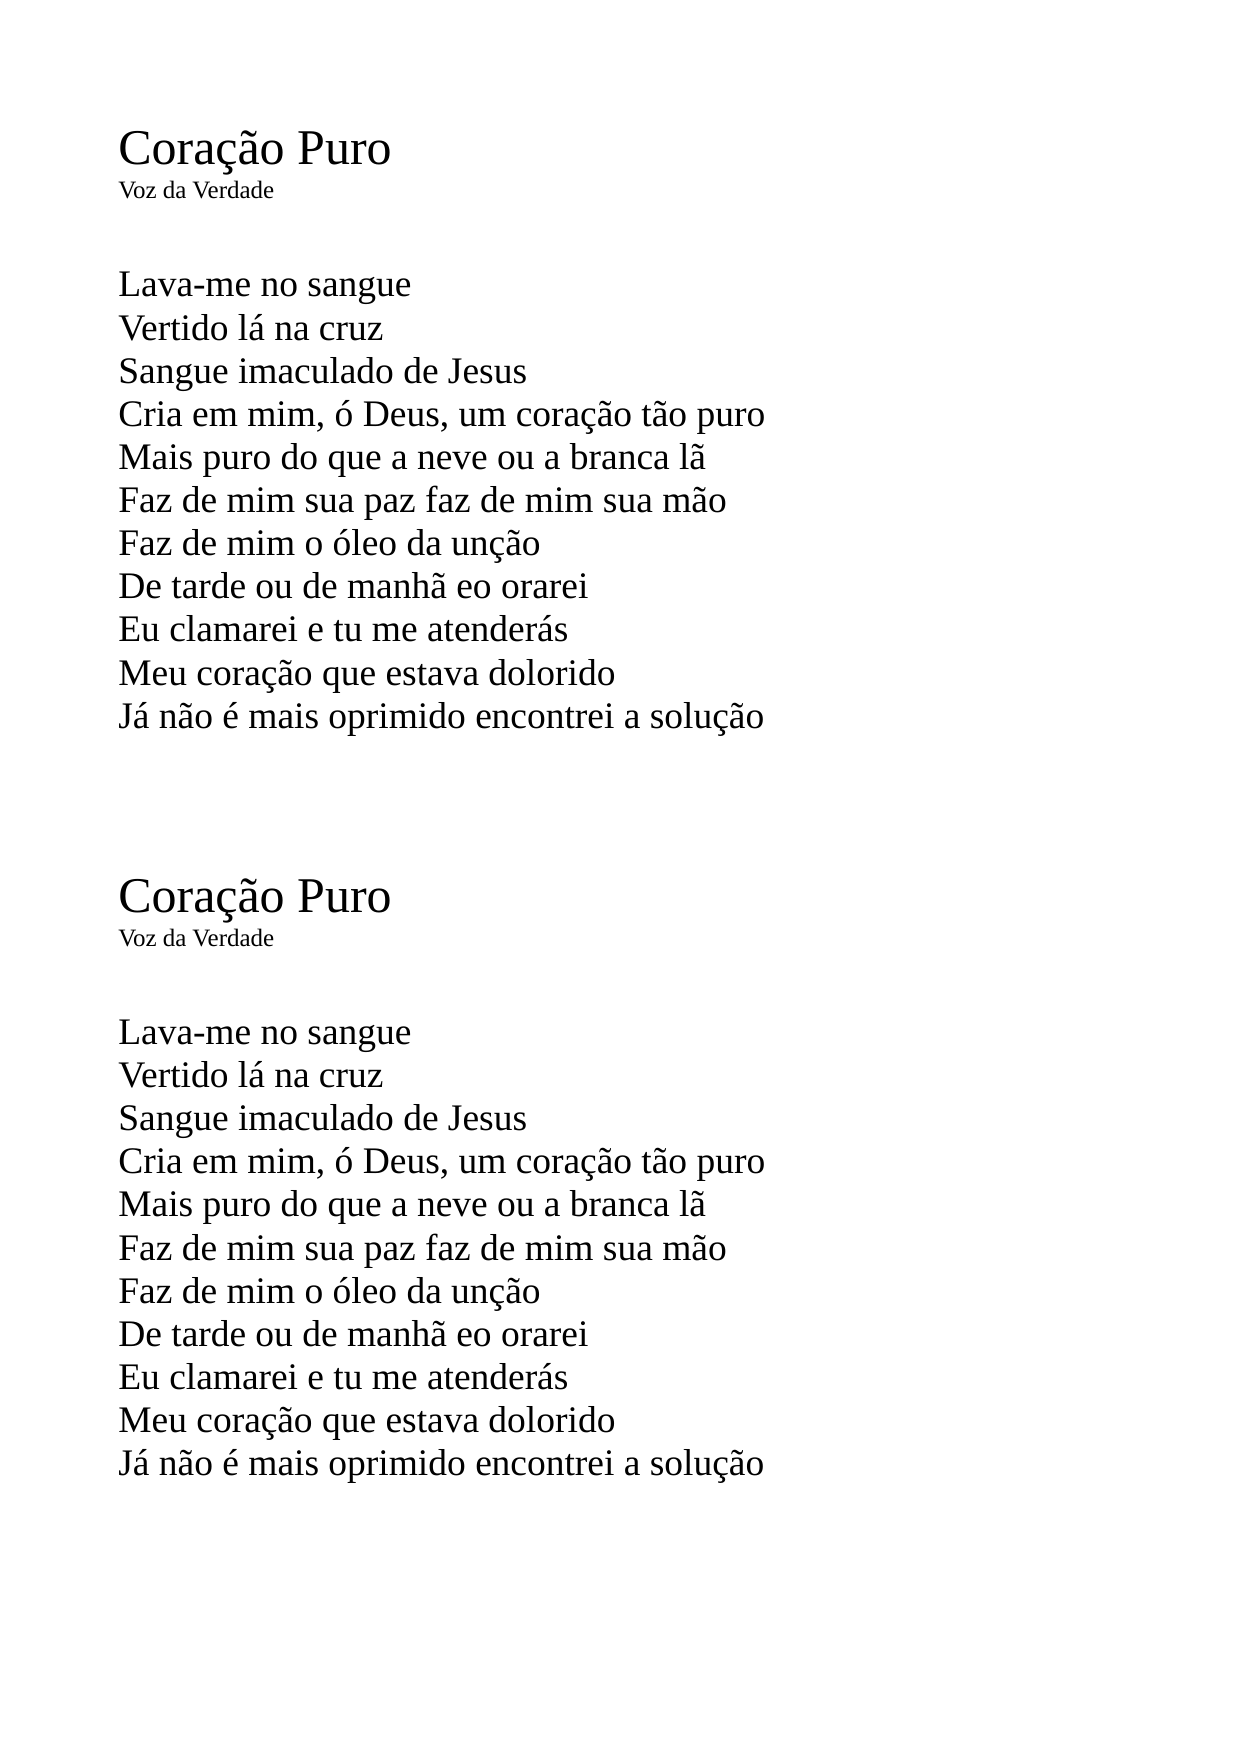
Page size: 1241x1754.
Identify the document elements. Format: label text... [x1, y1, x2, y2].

text Faz de mim o óleo da unção [118, 521, 1122, 564]
text Vertido lá na cruz [118, 305, 1122, 348]
text Coração Puro [118, 866, 1122, 923]
text Cria em mim, ó Deus, um coração tão puro [118, 391, 1122, 434]
text De tarde ou de manhã eo orarei [118, 564, 1122, 607]
text Eu clamarei e tu me atenderás [118, 607, 1122, 650]
text Voz da Verdade [118, 176, 1122, 204]
text Meu coração que estava dolorido [118, 1397, 1122, 1441]
text De tarde ou de manhã eo orarei [118, 1311, 1122, 1354]
text Voz da Verdade [118, 923, 1122, 952]
text Eu clamarei e tu me atenderás [118, 1354, 1122, 1397]
text Já não é mais oprimido encontrei a solução [118, 1441, 1122, 1484]
text Já não é mais oprimido encontrei a solução [118, 693, 1122, 736]
text Cria em mim, ó Deus, um coração tão puro [118, 1139, 1122, 1182]
text Vertido lá na cruz [118, 1052, 1122, 1096]
text Coração Puro [118, 118, 1122, 176]
text Faz de mim sua paz faz de mim sua mão [118, 477, 1122, 521]
text Mais puro do que a neve ou a branca lã [118, 434, 1122, 477]
text Lava-me no sangue [118, 262, 1122, 305]
text Faz de mim sua paz faz de mim sua mão [118, 1225, 1122, 1268]
text Meu coração que estava dolorido [118, 650, 1122, 693]
text Faz de mim o óleo da unção [118, 1268, 1122, 1311]
text Lava-me no sangue [118, 1009, 1122, 1052]
text Sangue imaculado de Jesus [118, 1096, 1122, 1139]
text Sangue imaculado de Jesus [118, 348, 1122, 391]
text Mais puro do que a neve ou a branca lã [118, 1182, 1122, 1225]
